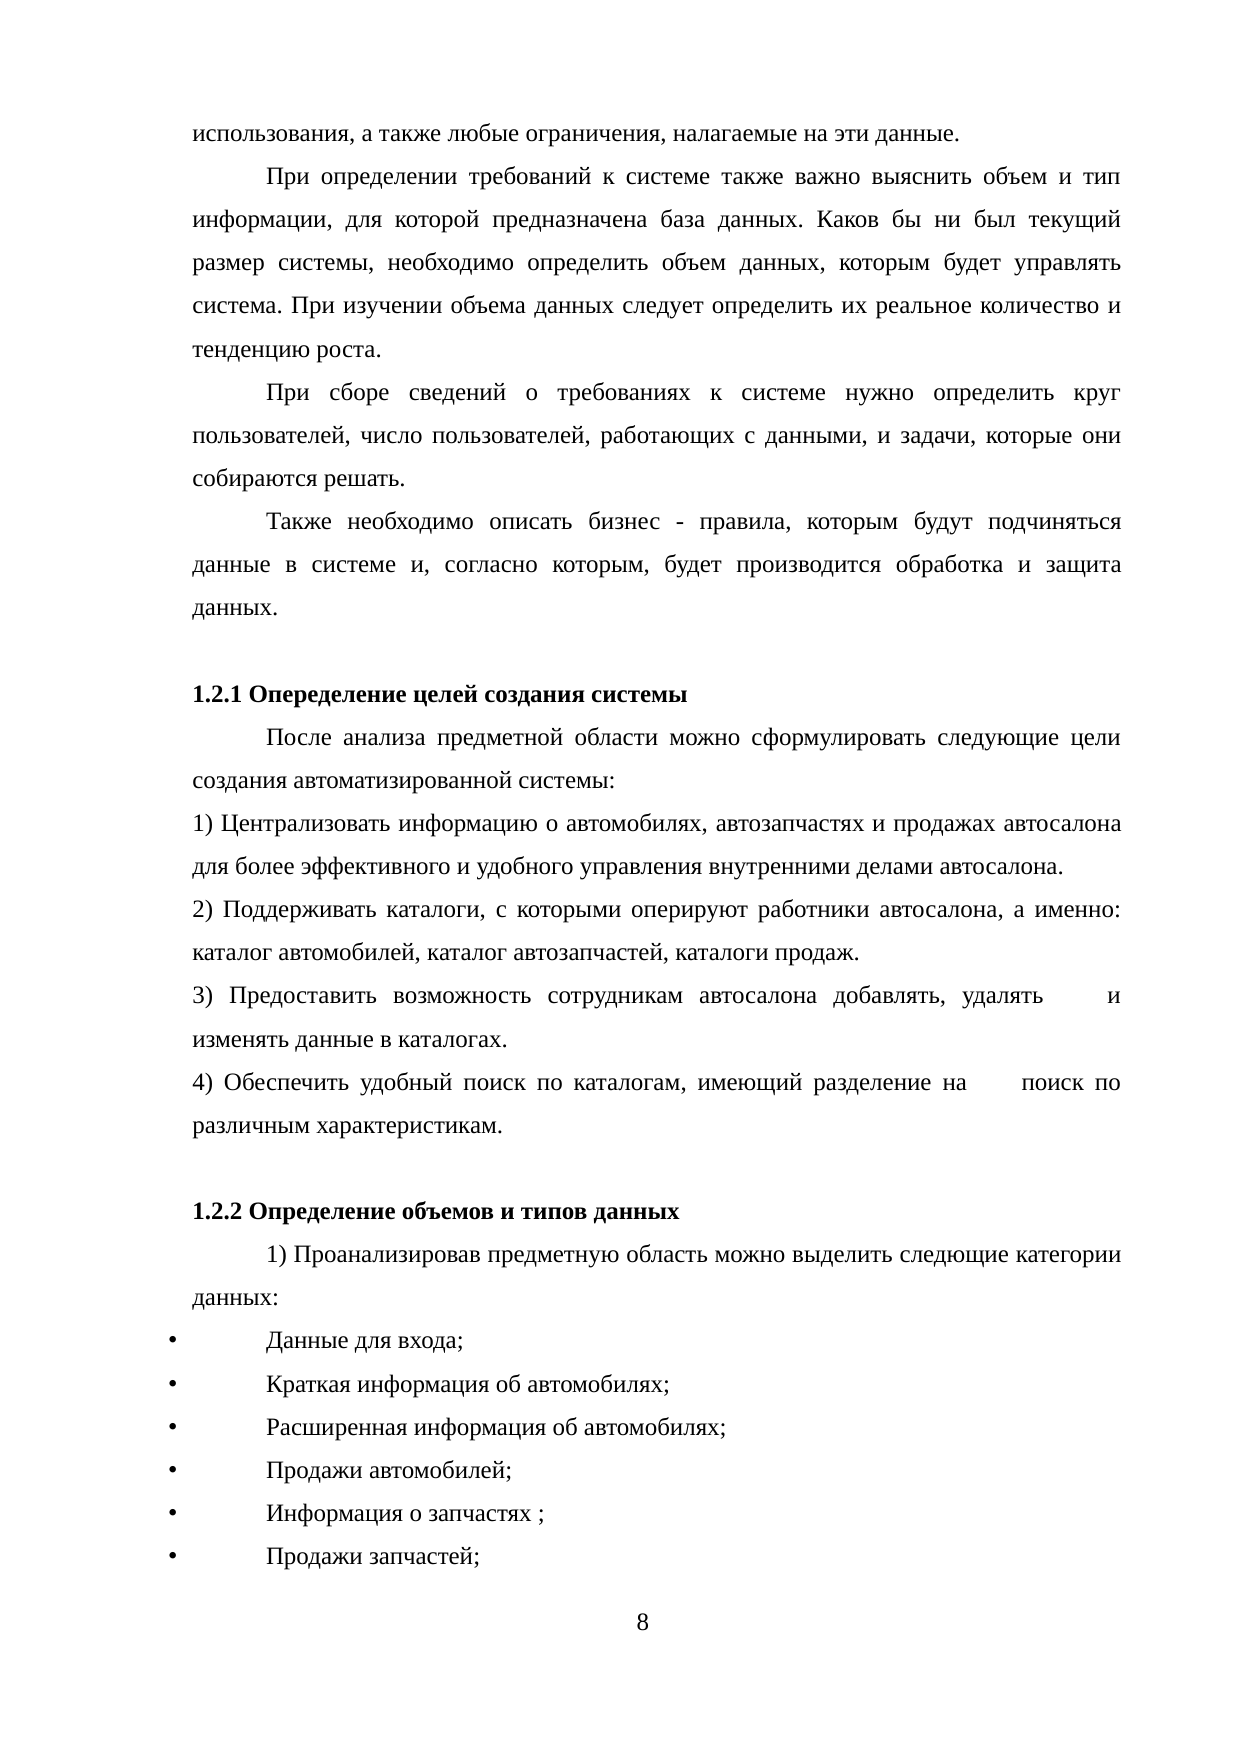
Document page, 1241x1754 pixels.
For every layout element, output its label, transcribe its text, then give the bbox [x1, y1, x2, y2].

list Информация о запчастях ; [168, 1498, 1122, 1527]
text 4) Обеспечить удобный поиск по каталогам, имеющий разделение на поиск по различным характеристикам. [192, 1067, 1122, 1139]
text использования, а также любые ограничения, налагаемые на эти данные. [192, 118, 1122, 147]
list Данные для входа; [168, 1326, 1122, 1354]
list Расширенная информация об автомобилях; [168, 1412, 1122, 1441]
text Также необходимо описать бизнес - правила, которым будут подчиняться данные в системе и, согласно которым, будет производится обработка и защита данных. [192, 506, 1122, 621]
subtitle 1.2.1 Опеределение целей создания системы [192, 679, 1122, 707]
text 3) Предоставить возможность сотрудникам автосалона добавлять, удалять и изменять данные в каталогах. [192, 981, 1122, 1052]
list Продажи автомобилей; [168, 1455, 1122, 1484]
text 1) Централизовать информацию о автомобилях, автозапчастях и продажах автосалона для более эффективного и удобного управления внутренними делами автосалона. [192, 808, 1122, 880]
text 1) Проанализировав предметную область можно выделить следющие категории данных: [192, 1239, 1122, 1311]
text При определении требований к системе также важно выяснить объем и тип информации, для которой предназначена база данных. Каков бы ни был текущий размер системы, необходимо определить объем данных, которым будет управлять система. При изучении объема данных следует определить их реальное количество и тенденцию роста. [192, 161, 1122, 362]
list Краткая информация об автомобилях; [168, 1369, 1122, 1397]
list Продажи запчастей; [168, 1541, 1122, 1570]
text 2) Поддерживать каталоги, с которыми оперируют работники автосалона, а именно: каталог автомобилей, каталог автозапчастей, каталоги продаж. [192, 894, 1122, 966]
subtitle 1.2.2 Определение объемов и типов данных [192, 1196, 1122, 1225]
text При сборе сведений о требованиях к системе нужно определить круг пользователей, число пользователей, работающих с данными, и задачи, которые они собираются решать. [192, 377, 1122, 492]
text После анализа предметной области можно сформулировать следующие цели создания автоматизированной системы: [192, 722, 1122, 794]
